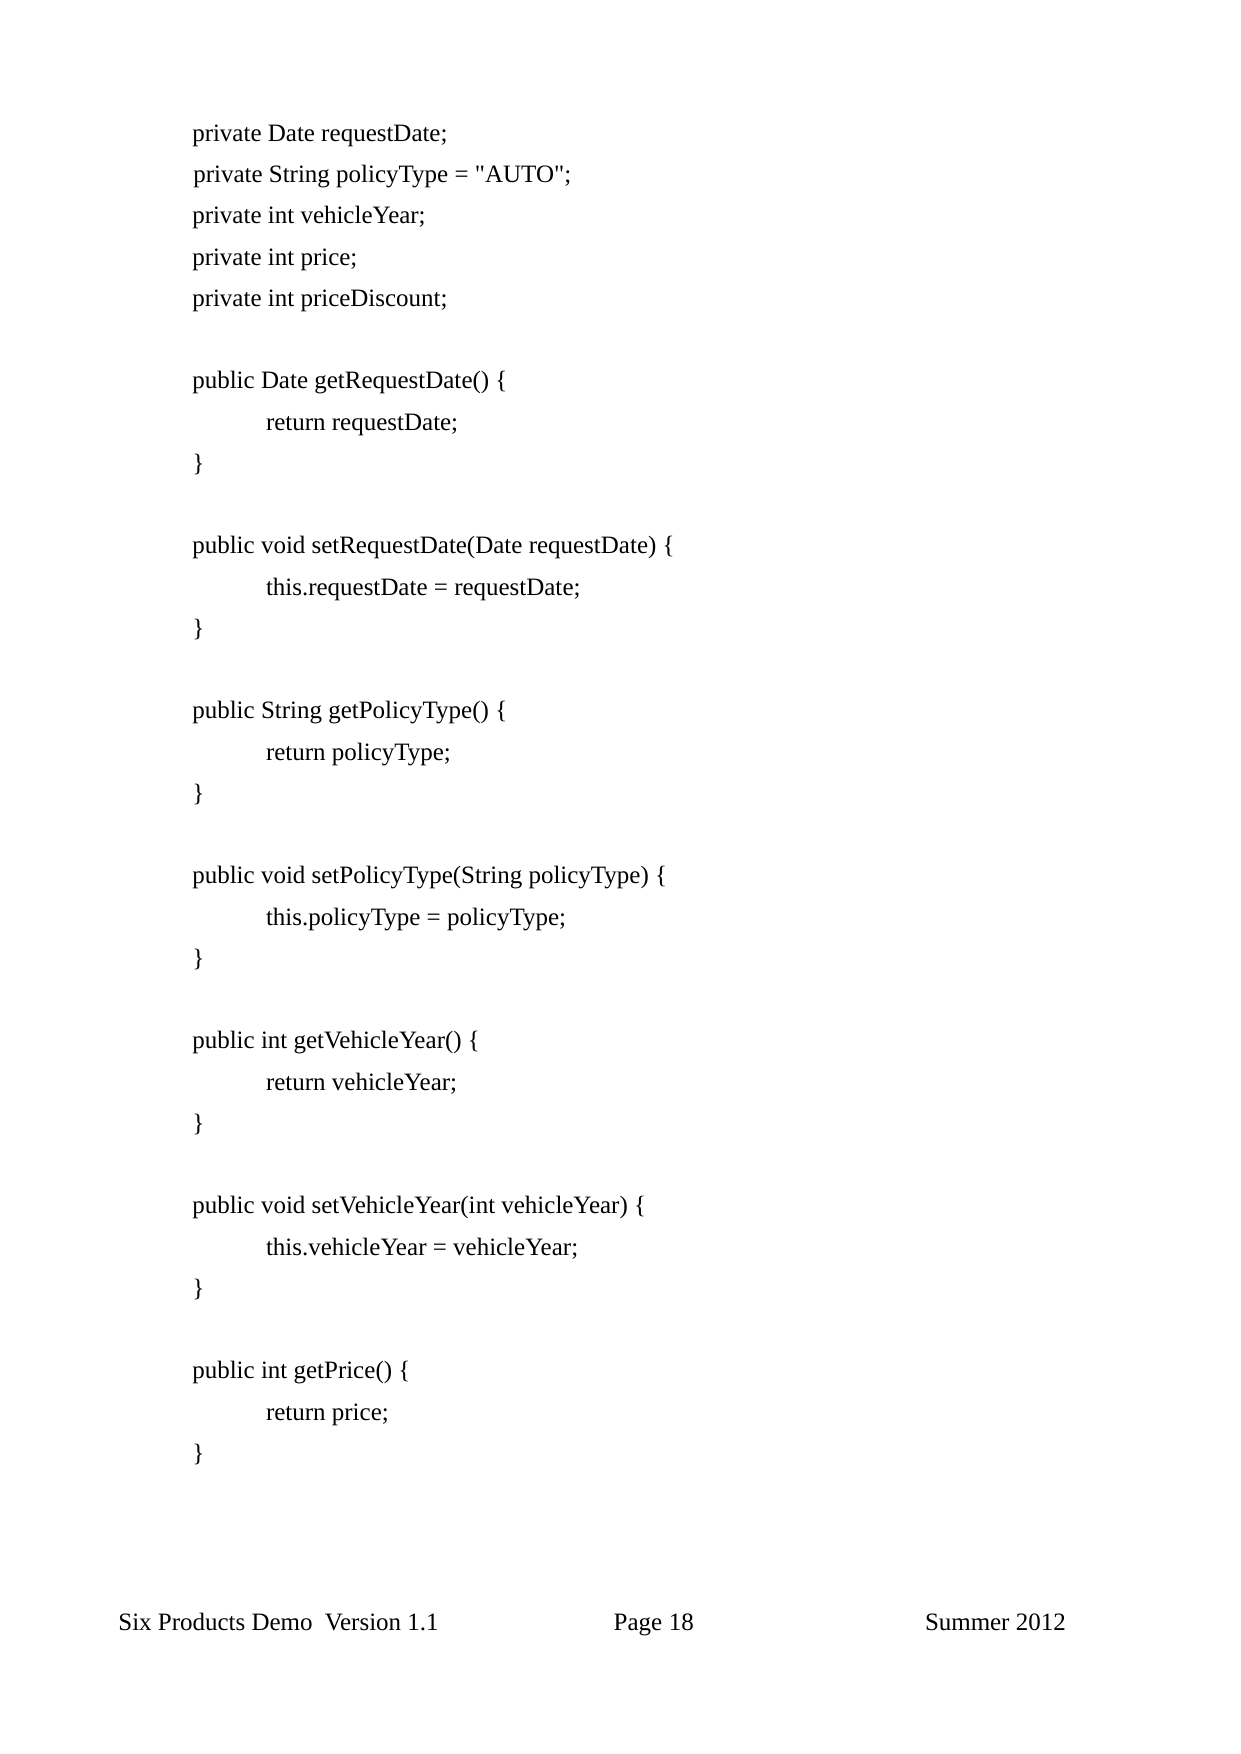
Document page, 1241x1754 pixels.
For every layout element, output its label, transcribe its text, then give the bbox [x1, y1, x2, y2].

text public int getVehicleYear() { [118, 1026, 1122, 1054]
text return policyType; [118, 737, 1122, 766]
text public void setVehicleYear(int vehicleYear) { [118, 1191, 1122, 1219]
text return price; [118, 1397, 1122, 1426]
text this.vehicleYear = vehicleYear; [118, 1232, 1122, 1261]
text } [118, 448, 1122, 477]
text public int getPrice() { [118, 1356, 1122, 1384]
text private int vehicleYear; [118, 201, 1122, 229]
text private String policyType = "AUTO"; [118, 159, 1122, 188]
text public void setRequestDate(Date requestDate) { [118, 531, 1122, 559]
text } [118, 613, 1122, 642]
text this.requestDate = requestDate; [118, 572, 1122, 601]
text this.policyType = policyType; [118, 902, 1122, 931]
text } [118, 1108, 1122, 1137]
text return vehicleYear; [118, 1067, 1122, 1096]
text private int price; [118, 242, 1122, 271]
text public void setPolicyType(String policyType) { [118, 861, 1122, 889]
text private int priceDiscount; [118, 283, 1122, 312]
text public String getPolicyType() { [118, 696, 1122, 724]
text } [118, 1273, 1122, 1302]
text private Date requestDate; [118, 118, 1122, 147]
text } [118, 1438, 1122, 1467]
text } [118, 778, 1122, 807]
text public Date getRequestDate() { [118, 366, 1122, 394]
text return requestDate; [118, 407, 1122, 436]
text } [118, 943, 1122, 972]
